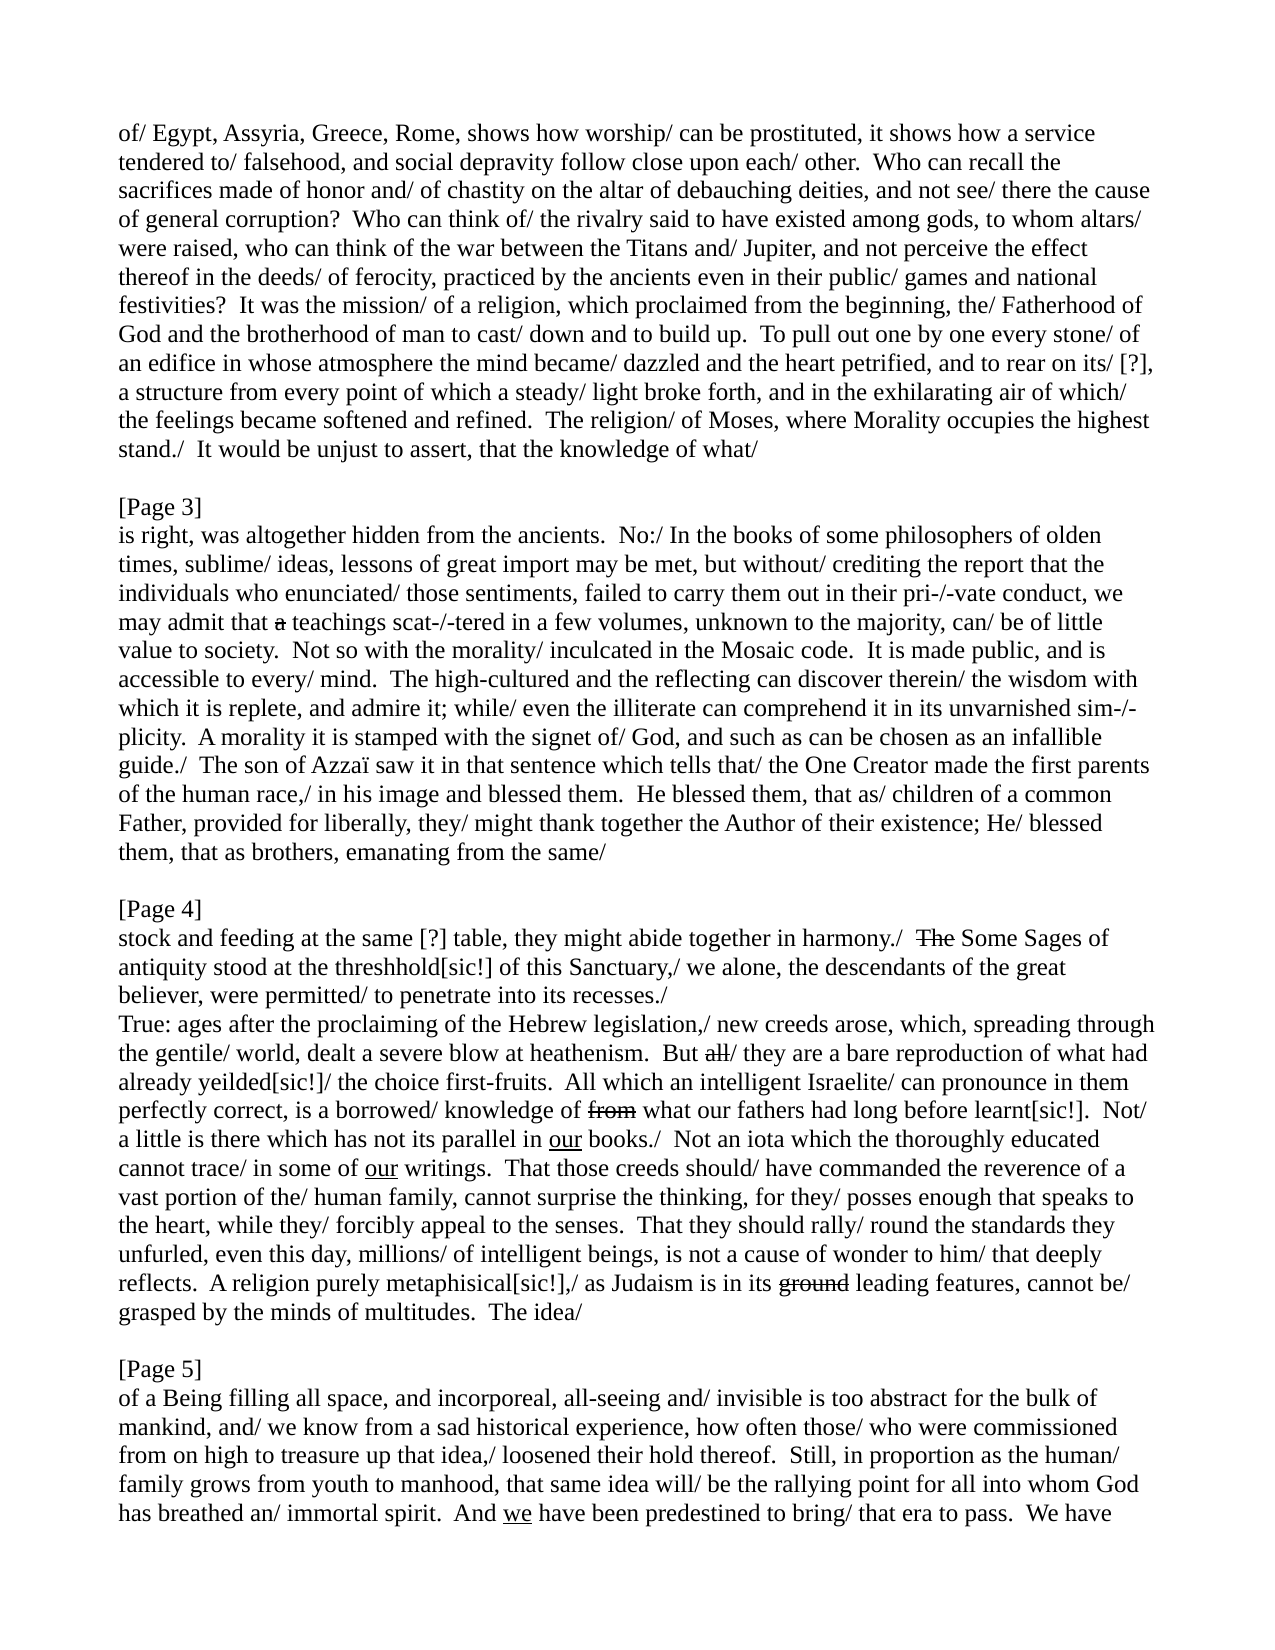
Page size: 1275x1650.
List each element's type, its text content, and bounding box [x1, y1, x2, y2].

text is right, was altogether hidden from the ancients. No:/ In the books of some philosophers of olden times, sublime/ ideas, lessons of great import may be met, but without/ crediting the report that the individuals who enunciated/ those sentiments, failed to carry them out in their pri-/-vate conduct, we may admit that a teachings scat-/-tered in a few volumes, unknown to the majority, can/ be of little value to society. Not so with the morality/ inculcated in the Mosaic code. It is made public, and is accessible to every/ mind. The high-cultured and the reflecting can discover therein/ the wisdom with which it is replete, and admire it; while/ even the illiterate can comprehend it in its unvarnished sim-/-plicity. A morality it is stamped with the signet of/ God, and such as can be chosen as an infallible guide./ The son of Azzaï saw it in that sentence which tells that/ the One Creator made the first parents of the human race,/ in his image and blessed them. He blessed them, that as/ children of a common Father, provided for liberally, they/ might thank together the Author of their existence; He/ blessed them, that as brothers, emanating from the same/ [118, 521, 1157, 866]
text [Page 3] [118, 492, 1157, 521]
text of a Being filling all space, and incorporeal, all-seeing and/ invisible is too abstract for the bulk of mankind, and/ we know from a sad historical experience, how often those/ who were commissioned from on high to treasure up that idea,/ loosened their hold thereof. Still, in proportion as the human/ family grows from youth to manhood, that same idea will/ be the rallying point for all into whom God has breathed an/ immortal spirit. And we have been predestined to bring/ that era to pass. We have [118, 1383, 1157, 1527]
text [Page 4] [118, 894, 1157, 923]
text [Page 5] [118, 1354, 1157, 1383]
text stock and feeding at the same [?] table, they might abide together in harmony./ The Some Sages of antiquity stood at the threshhold[sic!] of this Sanctuary,/ we alone, the descendants of the great believer, were permitted/ to penetrate into its recesses./ [118, 923, 1157, 1009]
text of/ Egypt, Assyria, Greece, Rome, shows how worship/ can be prostituted, it shows how a service tendered to/ falsehood, and social depravity follow close upon each/ other. Who can recall the sacrifices made of honor and/ of chastity on the altar of debauching deities, and not see/ there the cause of general corruption? Who can think of/ the rivalry said to have existed among gods, to whom altars/ were raised, who can think of the war between the Titans and/ Jupiter, and not perceive the effect thereof in the deeds/ of ferocity, practiced by the ancients even in their public/ games and national festivities? It was the mission/ of a religion, which proclaimed from the beginning, the/ Fatherhood of God and the brotherhood of man to cast/ down and to build up. To pull out one by one every stone/ of an edifice in whose atmosphere the mind became/ dazzled and the heart petrified, and to rear on its/ [?], a structure from every point of which a steady/ light broke forth, and in the exhilarating air of which/ the feelings became softened and refined. The religion/ of Moses, where Morality occupies the highest stand./ It would be unjust to assert, that the knowledge of what/ [118, 118, 1157, 463]
text True: ages after the proclaiming of the Hebrew legislation,/ new creeds arose, which, spreading through the gentile/ world, dealt a severe blow at heathenism. But all/ they are a bare reproduction of what had already yeilded[sic!]/ the choice first-fruits. All which an intelligent Israelite/ can pronounce in them perfectly correct, is a borrowed/ knowledge of from what our fathers had long before learnt[sic!]. Not/ a little is there which has not its parallel in our books./ Not an iota which the thoroughly educated cannot trace/ in some of our writings. That those creeds should/ have commanded the reverence of a vast portion of the/ human family, cannot surprise the thinking, for they/ posses enough that speaks to the heart, while they/ forcibly appeal to the senses. That they should rally/ round the standards they unfurled, even this day, millions/ of intelligent beings, is not a cause of wonder to him/ that deeply reflects. A religion purely metaphisical[sic!],/ as Judaism is in its ground leading features, cannot be/ grasped by the minds of multitudes. The idea/ [118, 1009, 1157, 1326]
